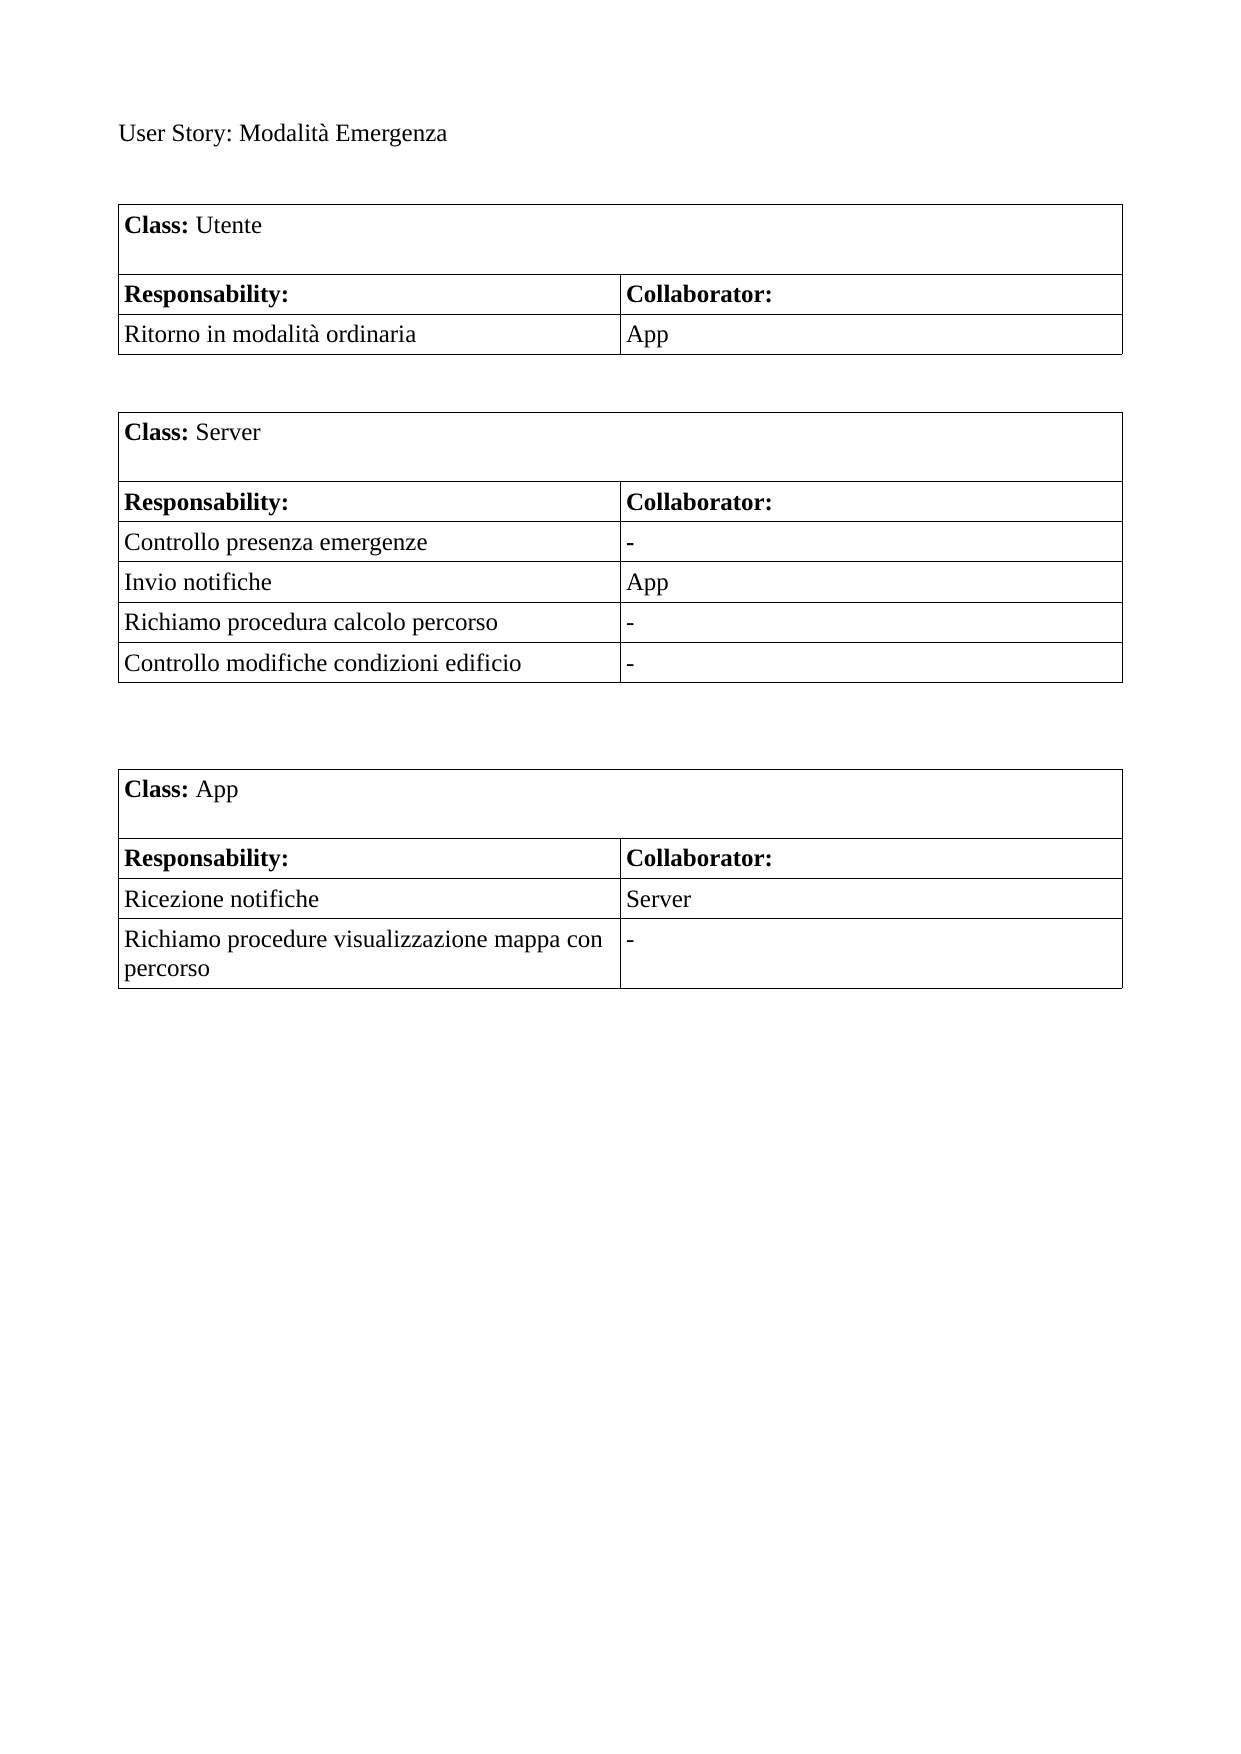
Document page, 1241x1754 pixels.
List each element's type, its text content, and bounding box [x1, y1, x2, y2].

table_cell App [621, 315, 1122, 354]
table_cell Ritorno in modalità ordinaria [119, 315, 620, 354]
table_cell Server [621, 879, 1122, 918]
table_header Class: Server [119, 413, 1122, 481]
table_cell Responsability: [119, 275, 620, 314]
table_cell - [621, 643, 1122, 682]
table_cell Responsability: [119, 839, 620, 878]
table_cell Collaborator: [621, 275, 1122, 314]
table_cell - [621, 603, 1122, 642]
table_cell Collaborator: [621, 482, 1122, 521]
table_cell Invio notifiche [119, 562, 620, 602]
table_cell Richiamo procedure visualizzazione mappa con percorso [119, 919, 620, 987]
table_header Class: Utente [119, 205, 1122, 273]
table_cell Controllo modifiche condizioni edificio [119, 643, 620, 682]
table_cell Controllo presenza emergenze [119, 522, 620, 561]
table_cell Ricezione notifiche [119, 879, 620, 918]
table_header Class: App [119, 770, 1122, 838]
table_cell - [621, 919, 1122, 987]
table_cell App [621, 562, 1122, 602]
table_cell Collaborator: [621, 839, 1122, 878]
table_cell Richiamo procedura calcolo percorso [119, 603, 620, 642]
text User Story: Modalità Emergenza [118, 118, 1122, 147]
table_cell Responsability: [119, 482, 620, 521]
table_cell - [621, 522, 1122, 561]
